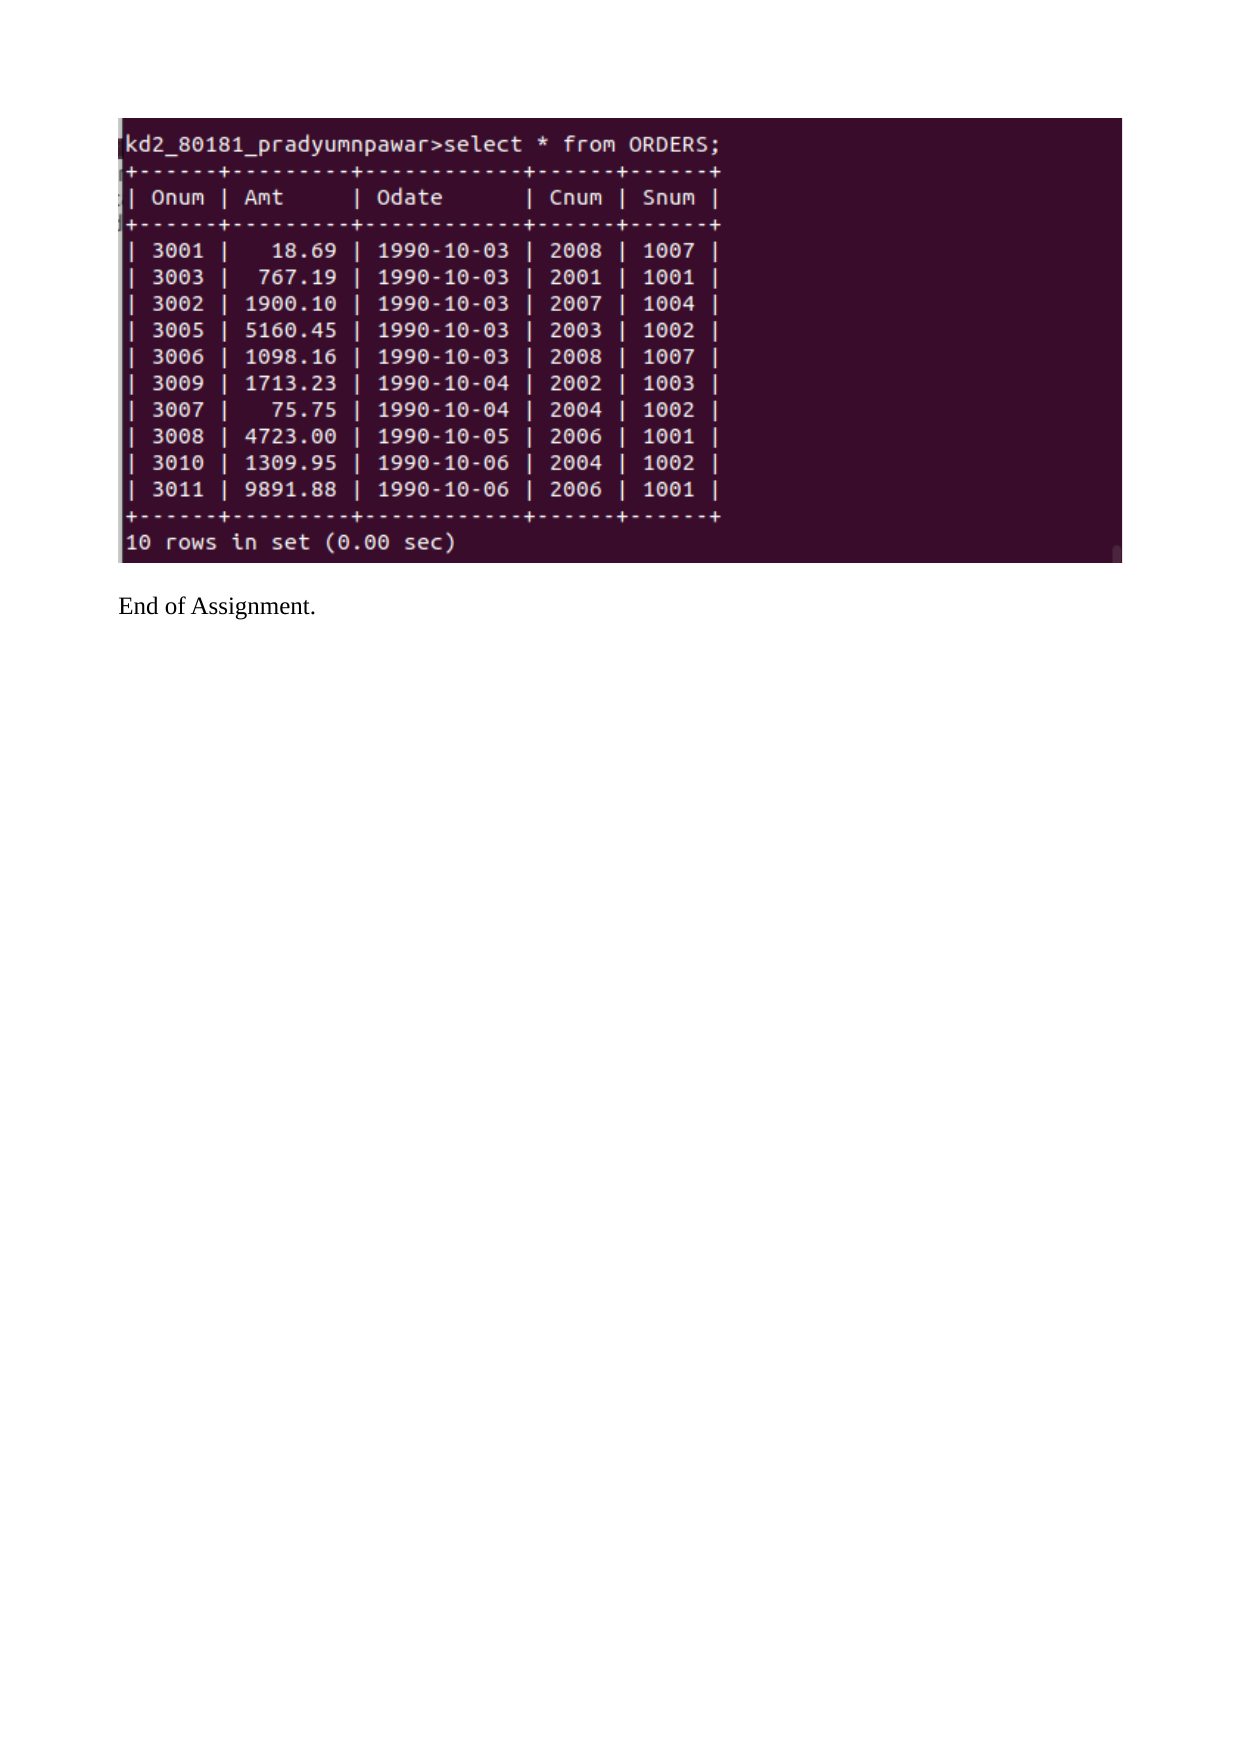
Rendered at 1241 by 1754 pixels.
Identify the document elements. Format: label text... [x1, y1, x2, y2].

text End of Assignment. [118, 591, 1122, 620]
picture [118, 118, 1123, 563]
